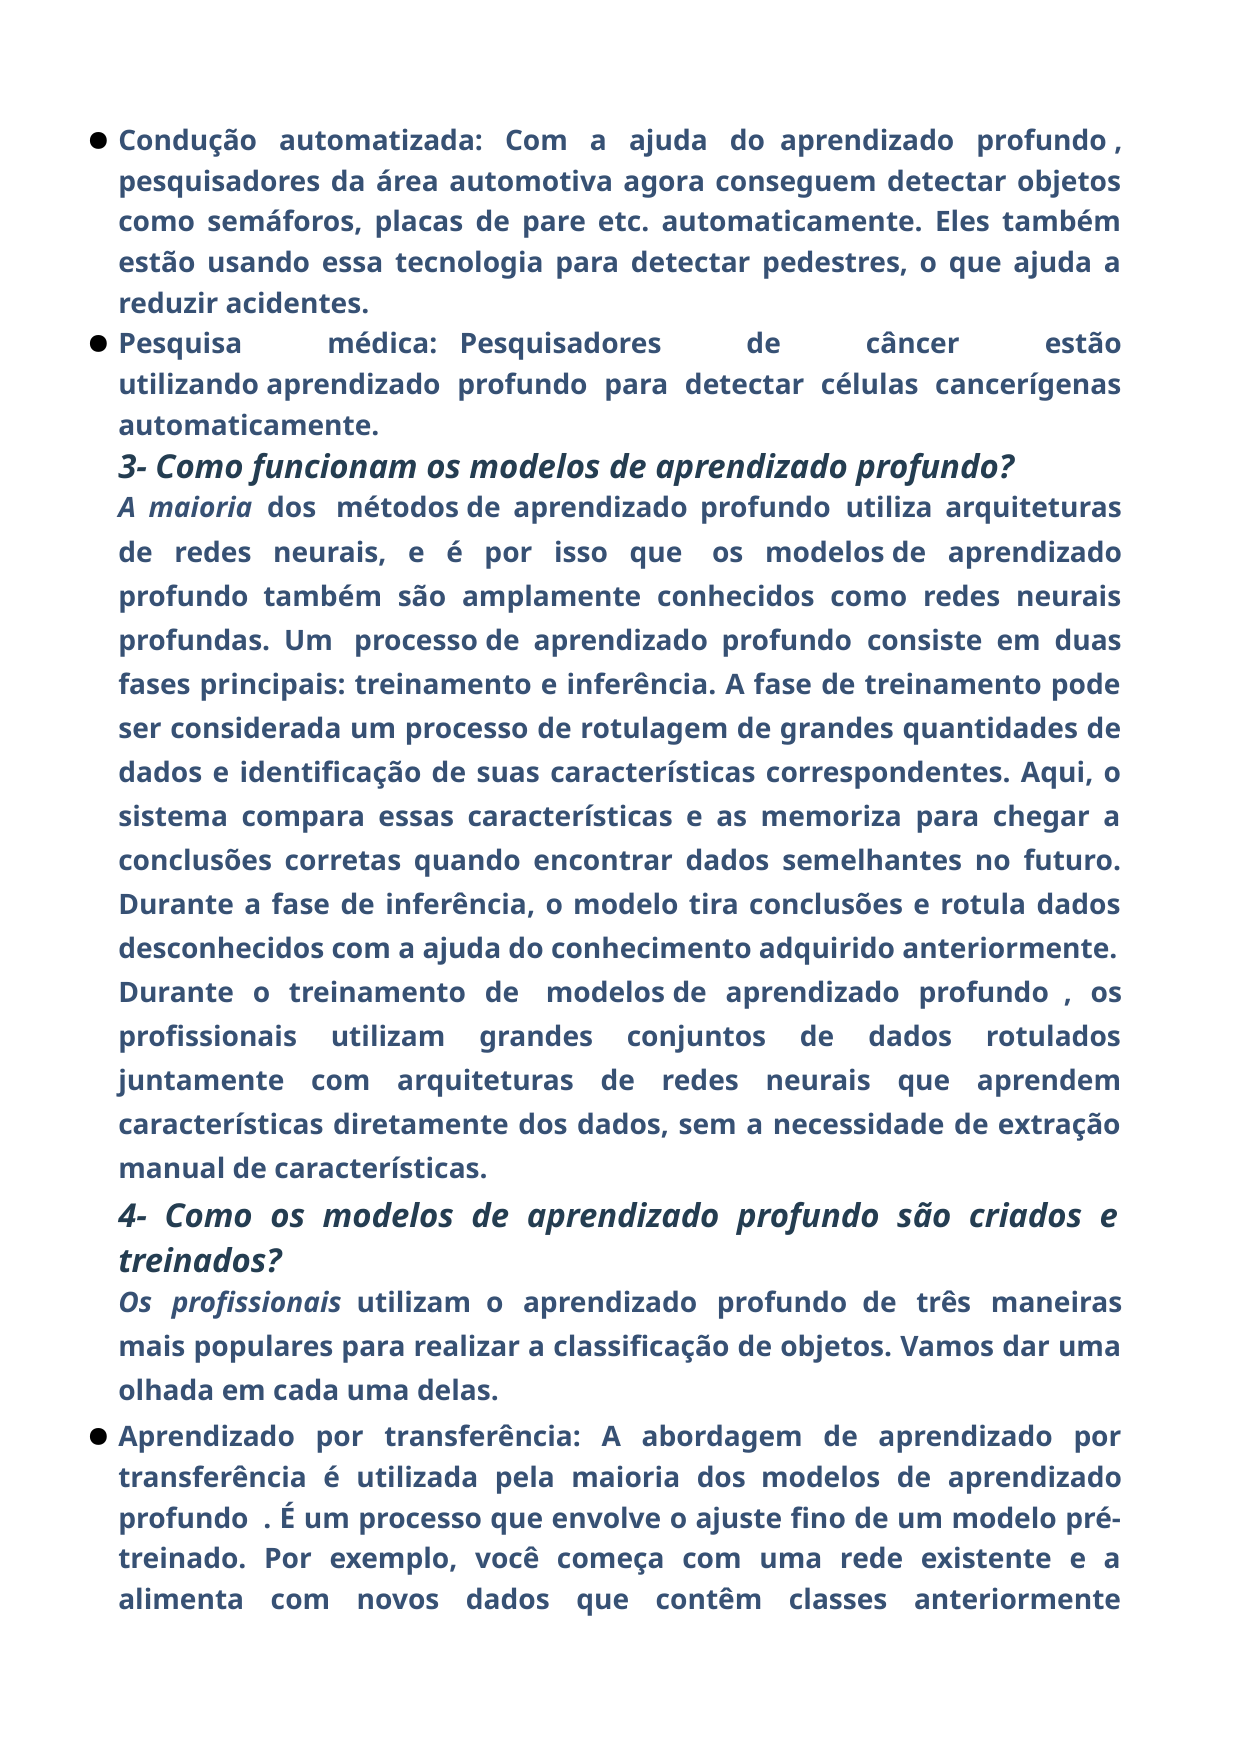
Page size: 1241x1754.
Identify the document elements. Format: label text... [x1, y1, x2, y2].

list Condução automatizada: Com a ajuda do aprendizado profundo , pesquisadores da área automotiva agora conseguem detectar objetos como semáforos, placas de pare etc. automaticamente. Eles também estão usando essa tecnologia para detectar pedestres, o que ajuda a reduzir acidentes. [118, 118, 1122, 321]
text A maioria dos métodos de aprendizado profundo utiliza arquiteturas de redes neurais, e é por isso que os modelos de aprendizado profundo também são amplamente conhecidos como redes neurais profundas. Um processo de aprendizado profundo consiste em duas fases principais: treinamento e inferência. A fase de treinamento pode ser considerada um processo de rotulagem de grandes quantidades de dados e identificação de suas características correspondentes. Aqui, o sistema compara essas características e as memoriza para chegar a conclusões corretas quando encontrar dados semelhantes no futuro. Durante a fase de inferência, o modelo tira conclusões e rotula dados desconhecidos com a ajuda do conhecimento adquirido anteriormente. [118, 488, 1122, 967]
subtitle 3- Como funcionam os modelos de aprendizado profundo? [118, 443, 1122, 488]
list Pesquisa médica: Pesquisadores de câncer estão utilizando aprendizado profundo para detectar células cancerígenas automaticamente. [118, 321, 1122, 443]
text Os profissionais utilizam o aprendizado profundo de três maneiras mais populares para realizar a classificação de objetos. Vamos dar uma olhada em cada uma delas. [118, 1282, 1122, 1409]
subtitle 4- Como os modelos de aprendizado profundo são criados e treinados? [118, 1193, 1122, 1282]
text Durante o treinamento de modelos de aprendizado profundo , os profissionais utilizam grandes conjuntos de dados rotulados juntamente com arquiteturas de redes neurais que aprendem características diretamente dos dados, sem a necessidade de extração manual de características. [118, 972, 1122, 1187]
list Aprendizado por transferência: A abordagem de aprendizado por transferência é utilizada pela maioria dos modelos de aprendizado profundo . É um processo que envolve o ajuste fino de um modelo pré-treinado. Por exemplo, você começa com uma rede existente e a alimenta com novos dados que contêm classes anteriormente [118, 1414, 1122, 1617]
